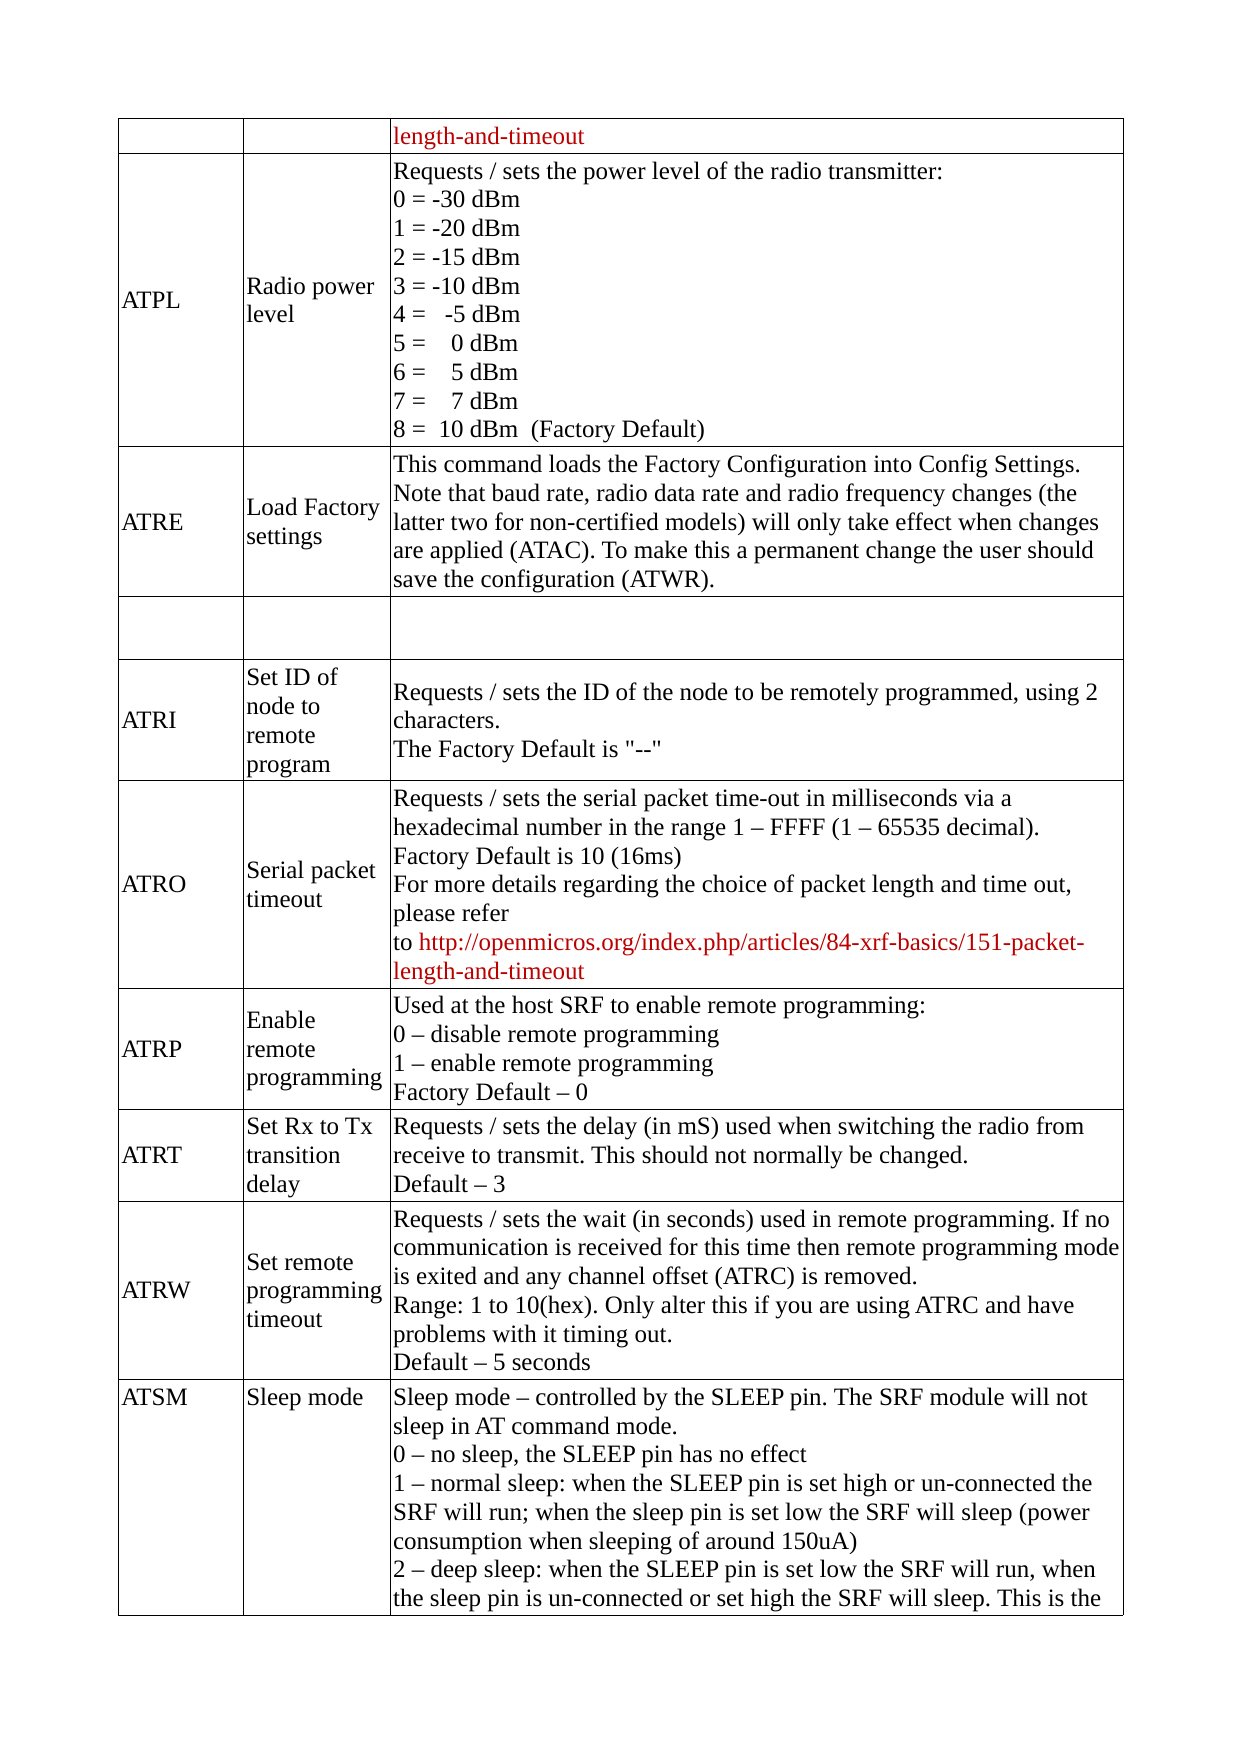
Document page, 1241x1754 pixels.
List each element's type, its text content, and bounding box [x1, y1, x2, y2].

table_cell Load Factory settings [244, 447, 390, 596]
table_cell [391, 597, 1123, 659]
table_cell Radio power level [244, 154, 390, 446]
table_cell Set remote programming timeout [244, 1202, 390, 1379]
table_cell This command loads the Factory Configuration into Config Settings. Note that baud rate, radio data rate and radio frequency changes (the latter two for non-certified models) will only take effect when changes are applied (ATAC). To make this a permanent change the user should save the configuration (ATWR). [391, 447, 1123, 596]
table_cell ATRI [119, 660, 243, 780]
table_cell ATSM [119, 1380, 243, 1615]
table_cell Set Rx to Tx transition delay [244, 1110, 390, 1201]
table_cell Requests / sets the ID of the node to be remotely programmed, using 2 characters. The Factory Default is "--" [391, 660, 1123, 780]
table_cell Enable remote programming [244, 989, 390, 1108]
table_cell Sleep mode – controlled by the SLEEP pin. The SRF module will not sleep in AT command mode. 0 – no sleep, the SLEEP pin has no effect 1 – normal sleep: when the SLEEP pin is set high or un-connected the SRF will run; when the sleep pin is set low the SRF will sleep (power consumption when sleeping of around 150uA) 2 – deep sleep: when the SLEEP pin is set low the SRF will run, when the sleep pin is un-connected or set high the SRF will sleep. This is the [391, 1380, 1123, 1615]
table_cell [119, 119, 243, 153]
table_cell Sleep mode [244, 1380, 390, 1615]
table_cell [244, 119, 390, 153]
table_cell Requests / sets the serial packet time-out in milliseconds via a hexadecimal number in the range 1 – FFFF (1 – 65535 decimal). Factory Default is 10 (16ms) For more details regarding the choice of packet length and time out, please refer to http://openmicros.org/index.php/articles/84-xrf-basics/151-packet-length-and-timeout [391, 781, 1123, 987]
table_cell ATRO [119, 781, 243, 987]
table_cell Requests / sets the wait (in seconds) used in remote programming. If no communication is received for this time then remote programming mode is exited and any channel offset (ATRC) is removed. Range: 1 to 10(hex). Only alter this if you are using ATRC and have problems with it timing out. Default – 5 seconds [391, 1202, 1123, 1379]
table_cell [119, 597, 243, 659]
table_cell ATRP [119, 989, 243, 1108]
table_cell Requests / sets the delay (in mS) used when switching the radio from receive to transmit. This should not normally be changed. Default – 3 [391, 1110, 1123, 1201]
table_cell Used at the host SRF to enable remote programming: 0 – disable remote programming 1 – enable remote programming Factory Default – 0 [391, 989, 1123, 1108]
table_cell ATRE [119, 447, 243, 596]
table_cell length-and-timeout [391, 119, 1123, 153]
table_cell ATRT [119, 1110, 243, 1201]
table_cell Set ID of node to remote program [244, 660, 390, 780]
table_cell ATRW [119, 1202, 243, 1379]
table_cell Requests / sets the power level of the radio transmitter: 0 = -30 dBm 1 = -20 dBm 2 = -15 dBm 3 = -10 dBm 4 = -5 dBm 5 = 0 dBm 6 = 5 dBm 7 = 7 dBm 8 = 10 dBm (Factory Default) [391, 154, 1123, 446]
table_cell [244, 597, 390, 659]
table_cell ATPL [119, 154, 243, 446]
table_cell Serial packet timeout [244, 781, 390, 987]
